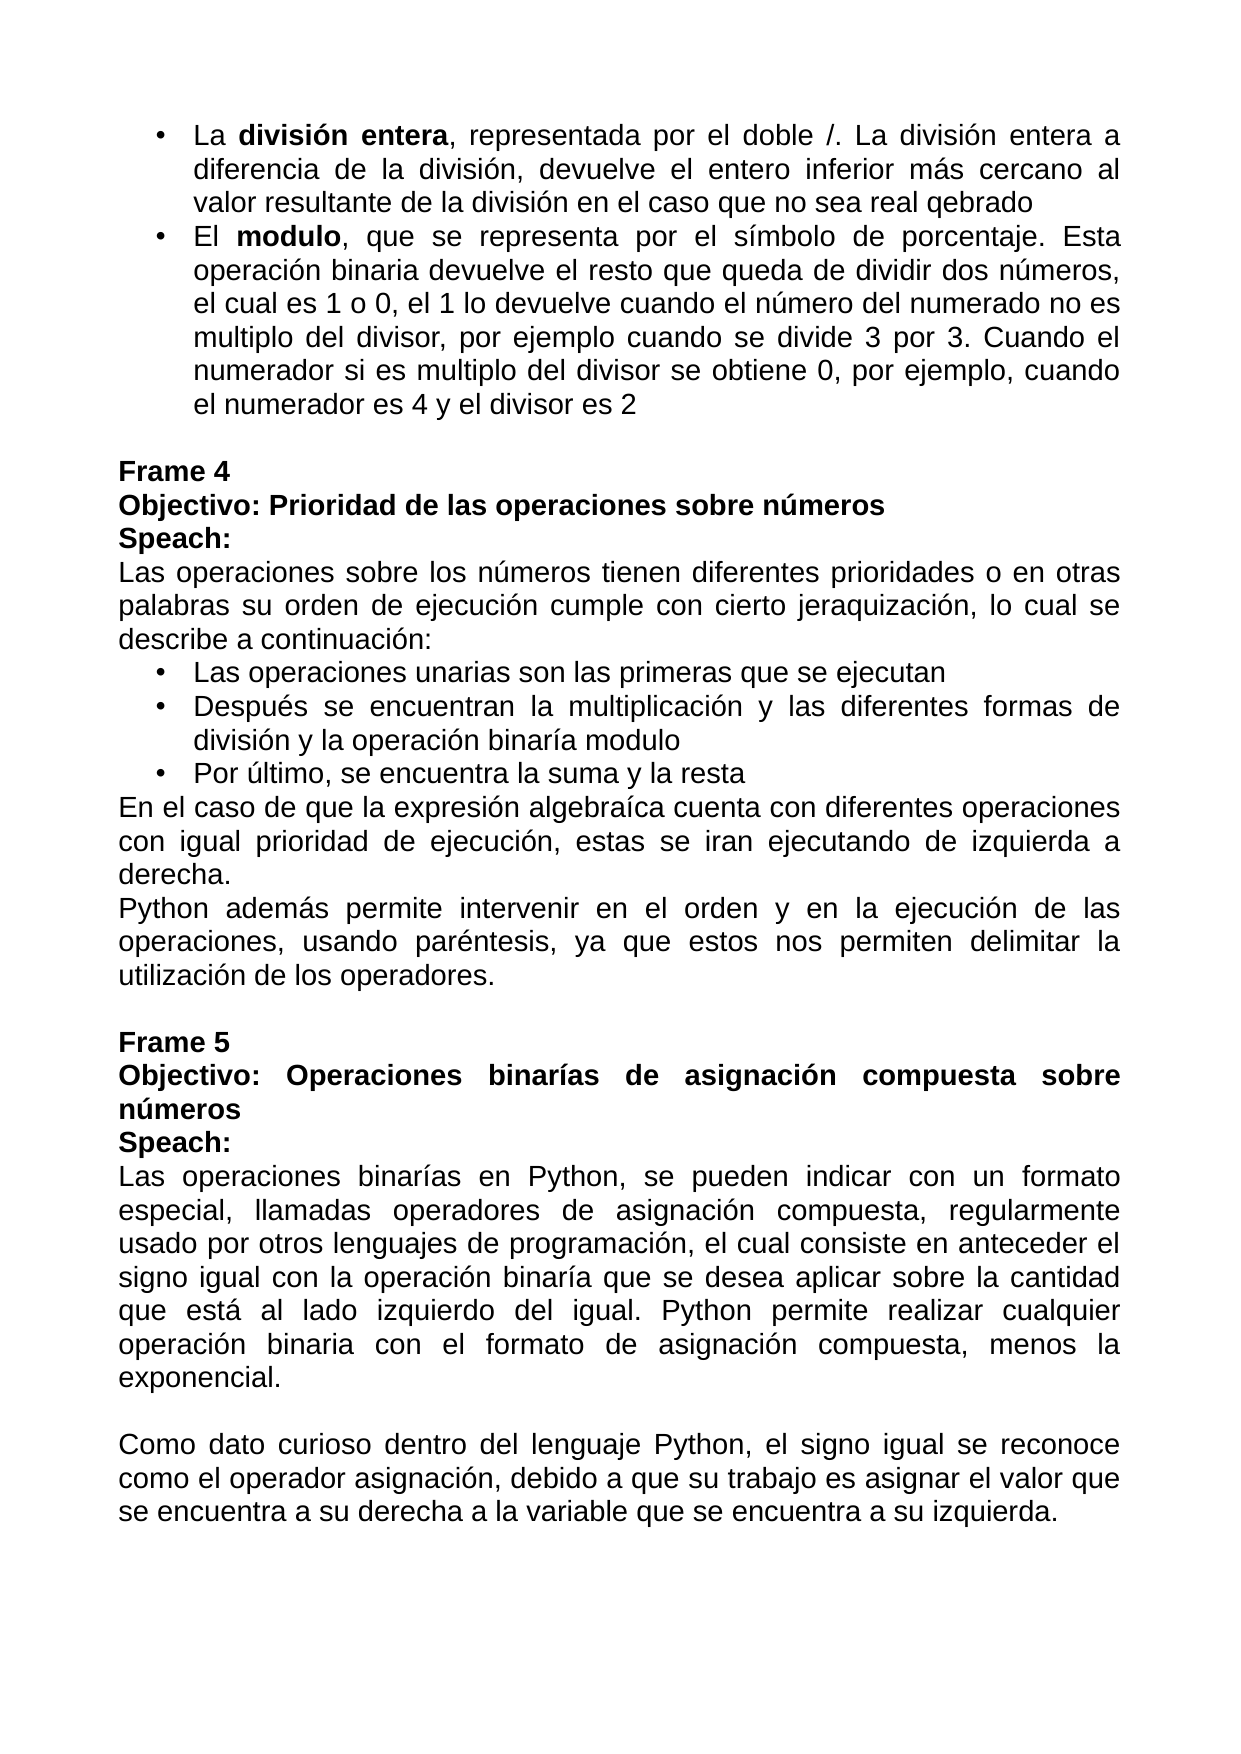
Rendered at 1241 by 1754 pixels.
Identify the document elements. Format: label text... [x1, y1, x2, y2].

text Python además permite intervenir en el orden y en la ejecución de las operaciones, usando paréntesis, ya que estos nos permiten delimitar la utilización de los operadores. [118, 891, 1122, 991]
text Speach: [118, 1125, 1122, 1159]
text Objectivo: Operaciones binarías de asignación compuesta sobre números [118, 1058, 1122, 1125]
text Frame 4 [118, 454, 1122, 487]
text Objectivo: Prioridad de las operaciones sobre números [118, 487, 1122, 521]
list Después se encuentran la multiplicación y las diferentes formas de división y la operación binaría modulo [156, 689, 1122, 756]
text Frame 5 [118, 1025, 1122, 1058]
text Las operaciones sobre los números tienen diferentes prioridades o en otras palabras su orden de ejecución cumple con cierto jeraquización, lo cual se describe a continuación: [118, 554, 1122, 655]
text En el caso de que la expresión algebraíca cuenta con diferentes operaciones con igual prioridad de ejecución, estas se iran ejecutando de izquierda a derecha. [118, 790, 1122, 891]
list La división entera, representada por el doble /. La división entera a diferencia de la división, devuelve el entero inferior más cercano al valor resultante de la división en el caso que no sea real qebrado [156, 118, 1122, 219]
text Speach: [118, 521, 1122, 554]
list El modulo, que se representa por el símbolo de porcentaje. Esta operación binaria devuelve el resto que queda de dividir dos números, el cual es 1 o 0, el 1 lo devuelve cuando el número del numerado no es multiplo del divisor, por ejemplo cuando se divide 3 por 3. Cuando el numerador si es multiplo del divisor se obtiene 0, por ejemplo, cuando el numerador es 4 y el divisor es 2 [156, 219, 1122, 420]
list Las operaciones unarias son las primeras que se ejecutan [156, 655, 1122, 689]
text Las operaciones binarías en Python, se pueden indicar con un formato especial, llamadas operadores de asignación compuesta, regularmente usado por otros lenguajes de programación, el cual consiste en anteceder el signo igual con la operación binaría que se desea aplicar sobre la cantidad que está al lado izquierdo del igual. Python permite realizar cualquier operación binaria con el formato de asignación compuesta, menos la exponencial. [118, 1159, 1122, 1394]
text Como dato curioso dentro del lenguaje Python, el signo igual se reconoce como el operador asignación, debido a que su trabajo es asignar el valor que se encuentra a su derecha a la variable que se encuentra a su izquierda. [118, 1427, 1122, 1528]
list Por último, se encuentra la suma y la resta [156, 756, 1122, 790]
